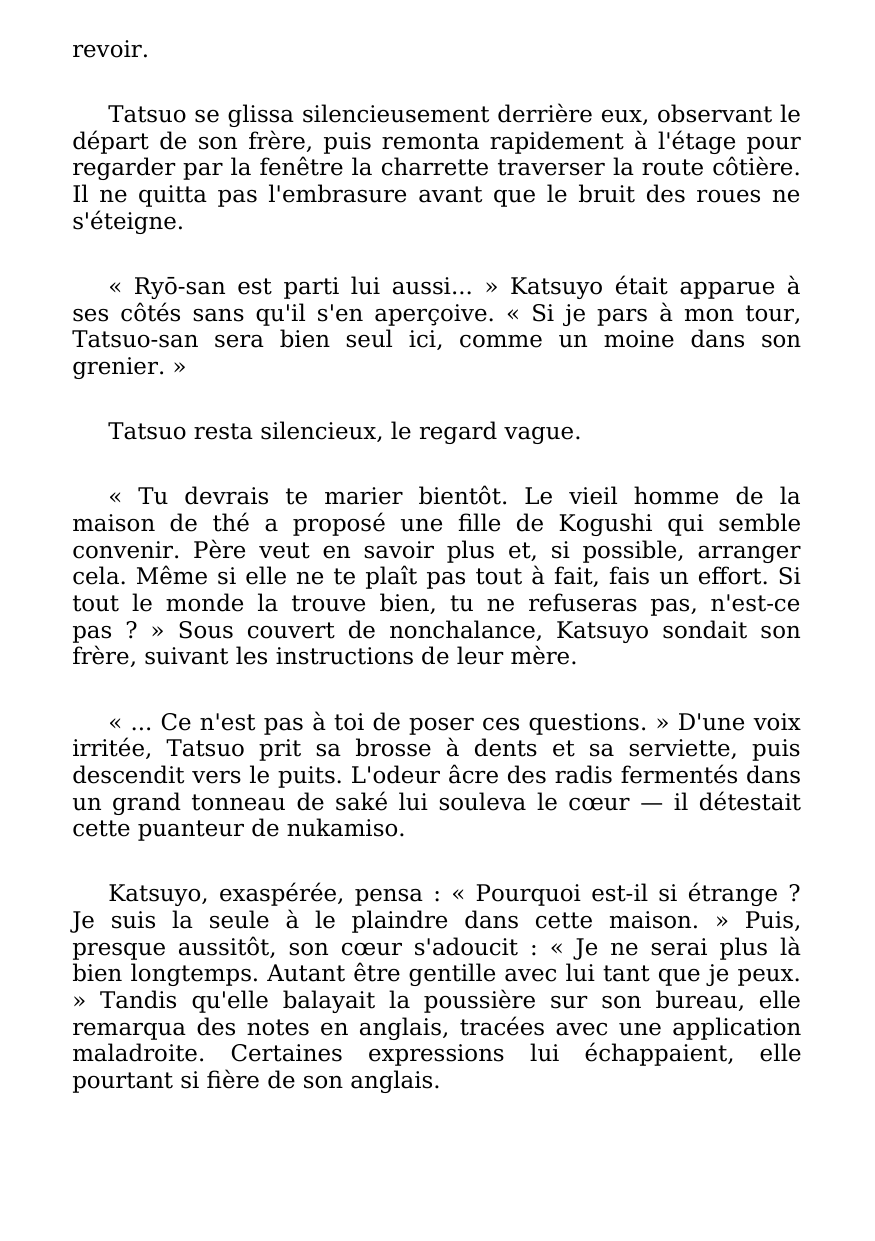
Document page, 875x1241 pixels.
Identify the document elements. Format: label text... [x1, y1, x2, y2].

text « ... Ce n'est pas à toi de poser ces questions. » D'une voix irritée, Tatsuo prit sa brosse à dents et sa serviette, puis descendit vers le puits. L'odeur âcre des radis fermentés dans un grand tonneau de saké lui souleva le cœur — il détestait cette puanteur de nukamiso. [72, 709, 802, 842]
text Tatsuo resta silencieux, le regard vague. [72, 418, 802, 445]
text Katsuyo, exaspérée, pensa : « Pourquoi est-il si étrange ? Je suis la seule à le plaindre dans cette maison. » Puis, presque aussitôt, son cœur s'adoucit : « Je ne serai plus là bien longtemps. Autant être gentille avec lui tant que je peux. » Tandis qu'elle balayait la poussière sur son bureau, elle remarqua des notes en anglais, tracées avec une application maladroite. Certaines expressions lui échappaient, elle pourtant si fière de son anglais. [72, 881, 802, 1094]
text « Ryō-san est parti lui aussi... » Katsuyo était apparue à ses côtés sans qu'il s'en aperçoive. « Si je pars à mon tour, Tatsuo-san sera bien seul ici, comme un moine dans son grenier. » [72, 273, 802, 380]
text revoir. [72, 36, 802, 63]
text « Tu devrais te marier bientôt. Le vieil homme de la maison de thé a proposé une fille de Kogushi qui semble convenir. Père veut en savoir plus et, si possible, arranger cela. Même si elle ne te plaît pas tout à fait, fais un effort. Si tout le monde la trouve bien, tu ne refuseras pas, n'est-ce pas ? » Sous couvert de nonchalance, Katsuyo sondait son frère, suivant les instructions de leur mère. [72, 483, 802, 670]
text Tatsuo se glissa silencieusement derrière eux, observant le départ de son frère, puis remonta rapidement à l'étage pour regarder par la fenêtre la charrette traverser la route côtière. Il ne quitta pas l'embrasure avant que le bruit des roues ne s'éteigne. [72, 101, 802, 234]
